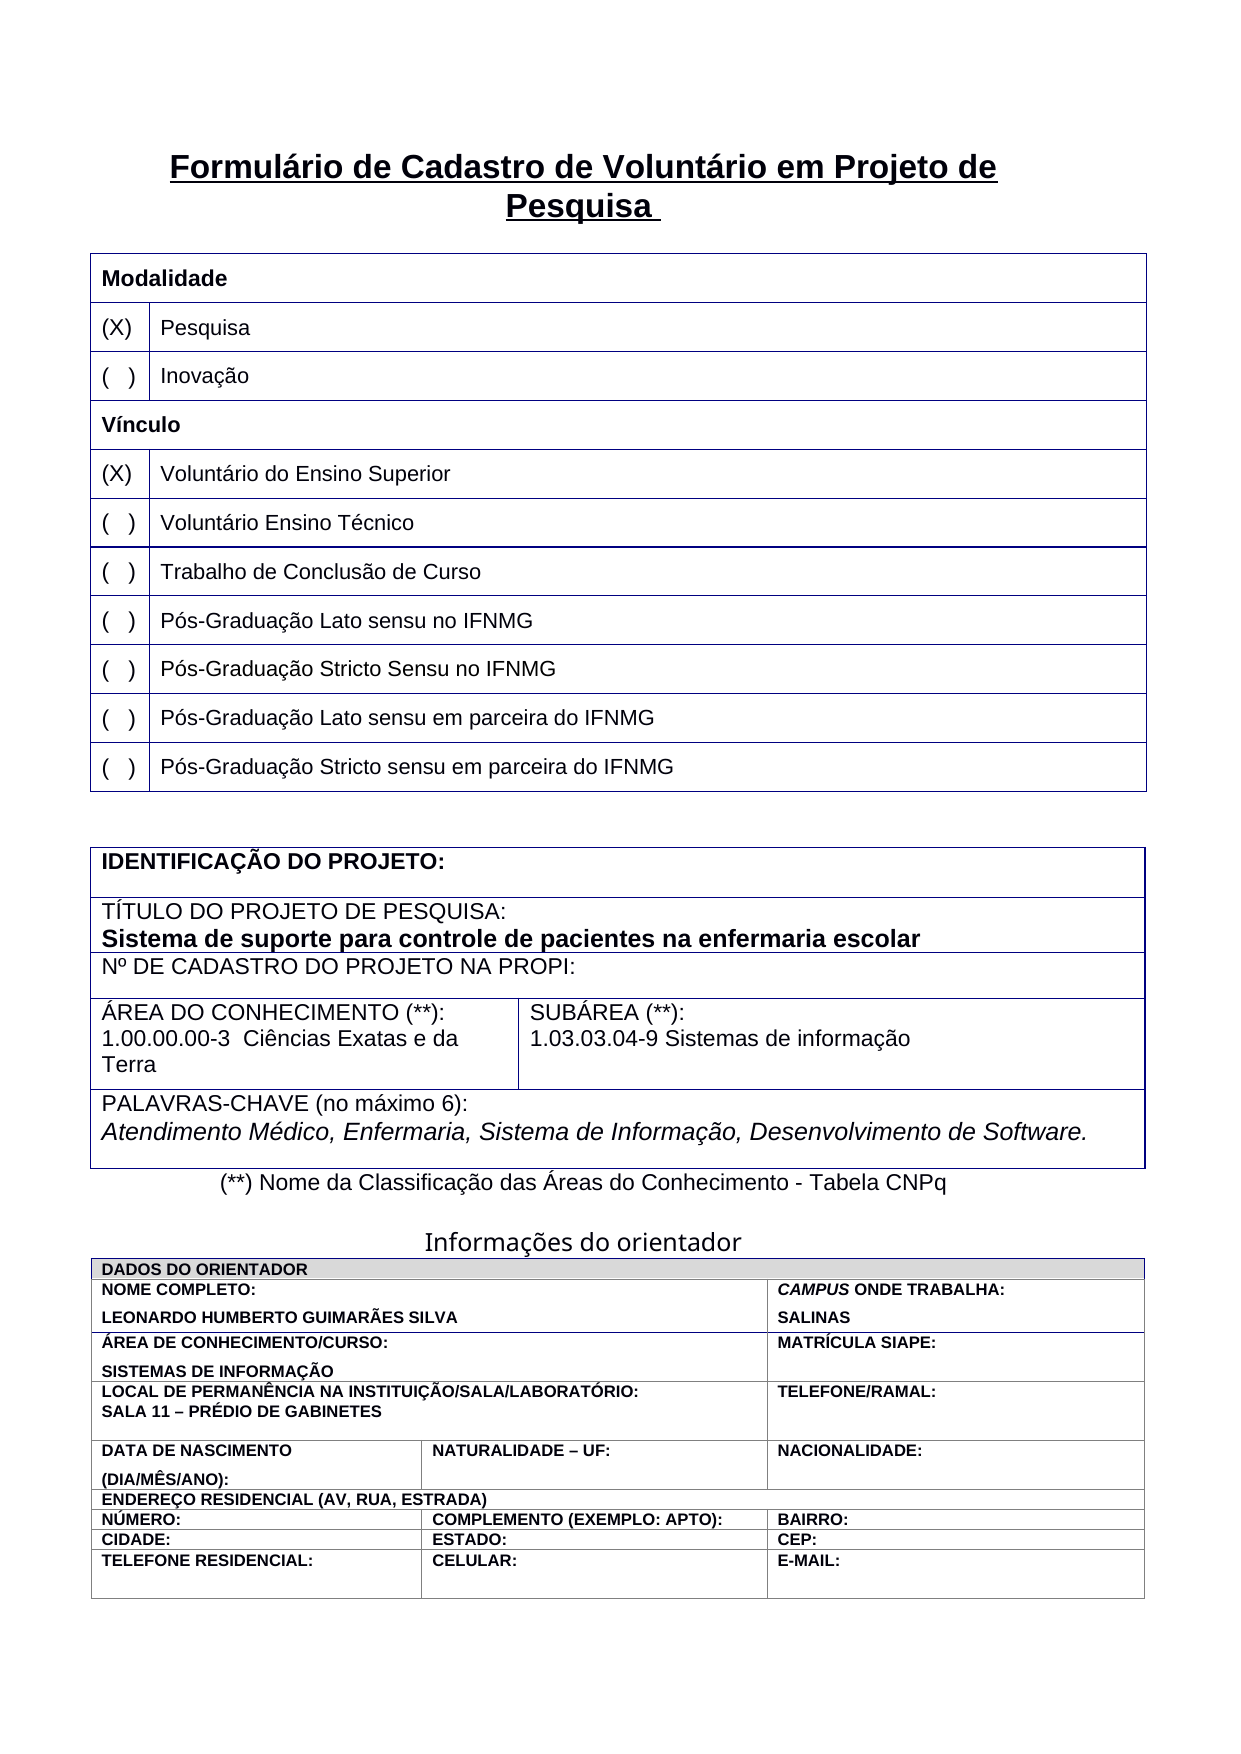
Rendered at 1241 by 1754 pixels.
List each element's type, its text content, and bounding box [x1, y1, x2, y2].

table_cell telefone residencial: [92, 1550, 421, 1598]
table_header Modalidade [91, 254, 1146, 302]
table_cell E-mail: [768, 1550, 1144, 1598]
table_cell Número: [92, 1510, 421, 1529]
table_cell nome COMPLETO: Leonardo humberto guimarães Silva [92, 1280, 767, 1332]
table_cell ÁREA DO CONHECIMENTO (**): 1.00.00.00-3 Ciências Exatas e da Terra [91, 999, 518, 1089]
table_cell data de nascimento (dia/mês/ano): [92, 1441, 421, 1489]
table_cell complemento (exemplo: Apto): [422, 1510, 767, 1529]
table_cell Estado: [422, 1530, 767, 1549]
table_cell Bairro: [768, 1510, 1144, 1529]
table_cell Pós-Graduação Lato sensu em parceira do IFNMG [150, 694, 1146, 742]
table_cell ( ) [91, 499, 149, 546]
table_header IDENTIFICAÇÃO DO PROJETO: [91, 848, 1144, 897]
table_cell ( ) [91, 596, 149, 644]
table_cell Naturalidade – uf: [422, 1441, 767, 1489]
table_cell ( ) [91, 548, 149, 595]
table_cell Voluntário Ensino Técnico [150, 499, 1146, 546]
table_cell Pós-Graduação Stricto Sensu no IFNMG [150, 645, 1146, 693]
table_cell telefone/ramaL: [768, 1382, 1144, 1440]
text Formulário de Cadastro de Voluntário em Projeto de Pesquisa [103, 148, 1063, 224]
table_cell SUBÁREA (**): 1.03.03.04-9 Sistemas de informação [519, 999, 1144, 1089]
table_cell CampUs onde trabalha: salinas [768, 1280, 1144, 1332]
table_cell endereço residencial (Av, rua, estrada) [92, 1490, 1144, 1509]
table_cell ( ) [91, 743, 149, 791]
table_cell Nº DE CADASTRO DO PROJETO NA PROPI: [91, 953, 1144, 997]
table_cell Inovação [150, 352, 1146, 400]
table_cell Nacionalidade: [768, 1441, 1144, 1489]
text Informações do orientador [103, 1224, 1063, 1258]
table_cell ( ) [91, 352, 149, 400]
table_cell ( ) [91, 645, 149, 693]
table_cell Pesquisa [150, 303, 1146, 351]
table_cell TÍTULO DO PROJETO DE PESQUISA: Sistema de suporte para controle de pacientes na enfermaria escolar [91, 898, 1144, 952]
table_cell PALAVRAS-CHAVE (no máximo 6): Atendimento Médico, Enfermaria, Sistema de Informação, Desenvolvimento de Software. [91, 1090, 1144, 1168]
table_cell local de permanência na instituição/sala/laboratório: Sala 11 – Prédio de gabinetes [92, 1382, 767, 1440]
table_cell Vínculo [91, 401, 1146, 449]
table_cell Cidade: [92, 1530, 421, 1549]
table_cell Pós-Graduação Lato sensu no IFNMG [150, 596, 1146, 644]
text (**) Nome da Classificação das Áreas do Conhecimento - Tabela CNPq [103, 1169, 1063, 1196]
table_cell ( ) [91, 694, 149, 742]
table_cell área de conhecimento/CURSO: sistemas de informação [92, 1333, 767, 1381]
table_cell Celular: [422, 1550, 767, 1598]
table_cell Voluntário do Ensino Superior [150, 450, 1146, 497]
table_cell Trabalho de Conclusão de Curso [150, 548, 1146, 595]
table_header DADOS DO ORIENTADOR [92, 1259, 1144, 1278]
table_cell (X) [91, 303, 149, 351]
table_cell (X) [91, 450, 149, 497]
table_cell matrícula siape: [768, 1333, 1144, 1381]
table_cell Pós-Graduação Stricto sensu em parceira do IFNMG [150, 743, 1146, 791]
table_cell CEP: [768, 1530, 1144, 1549]
